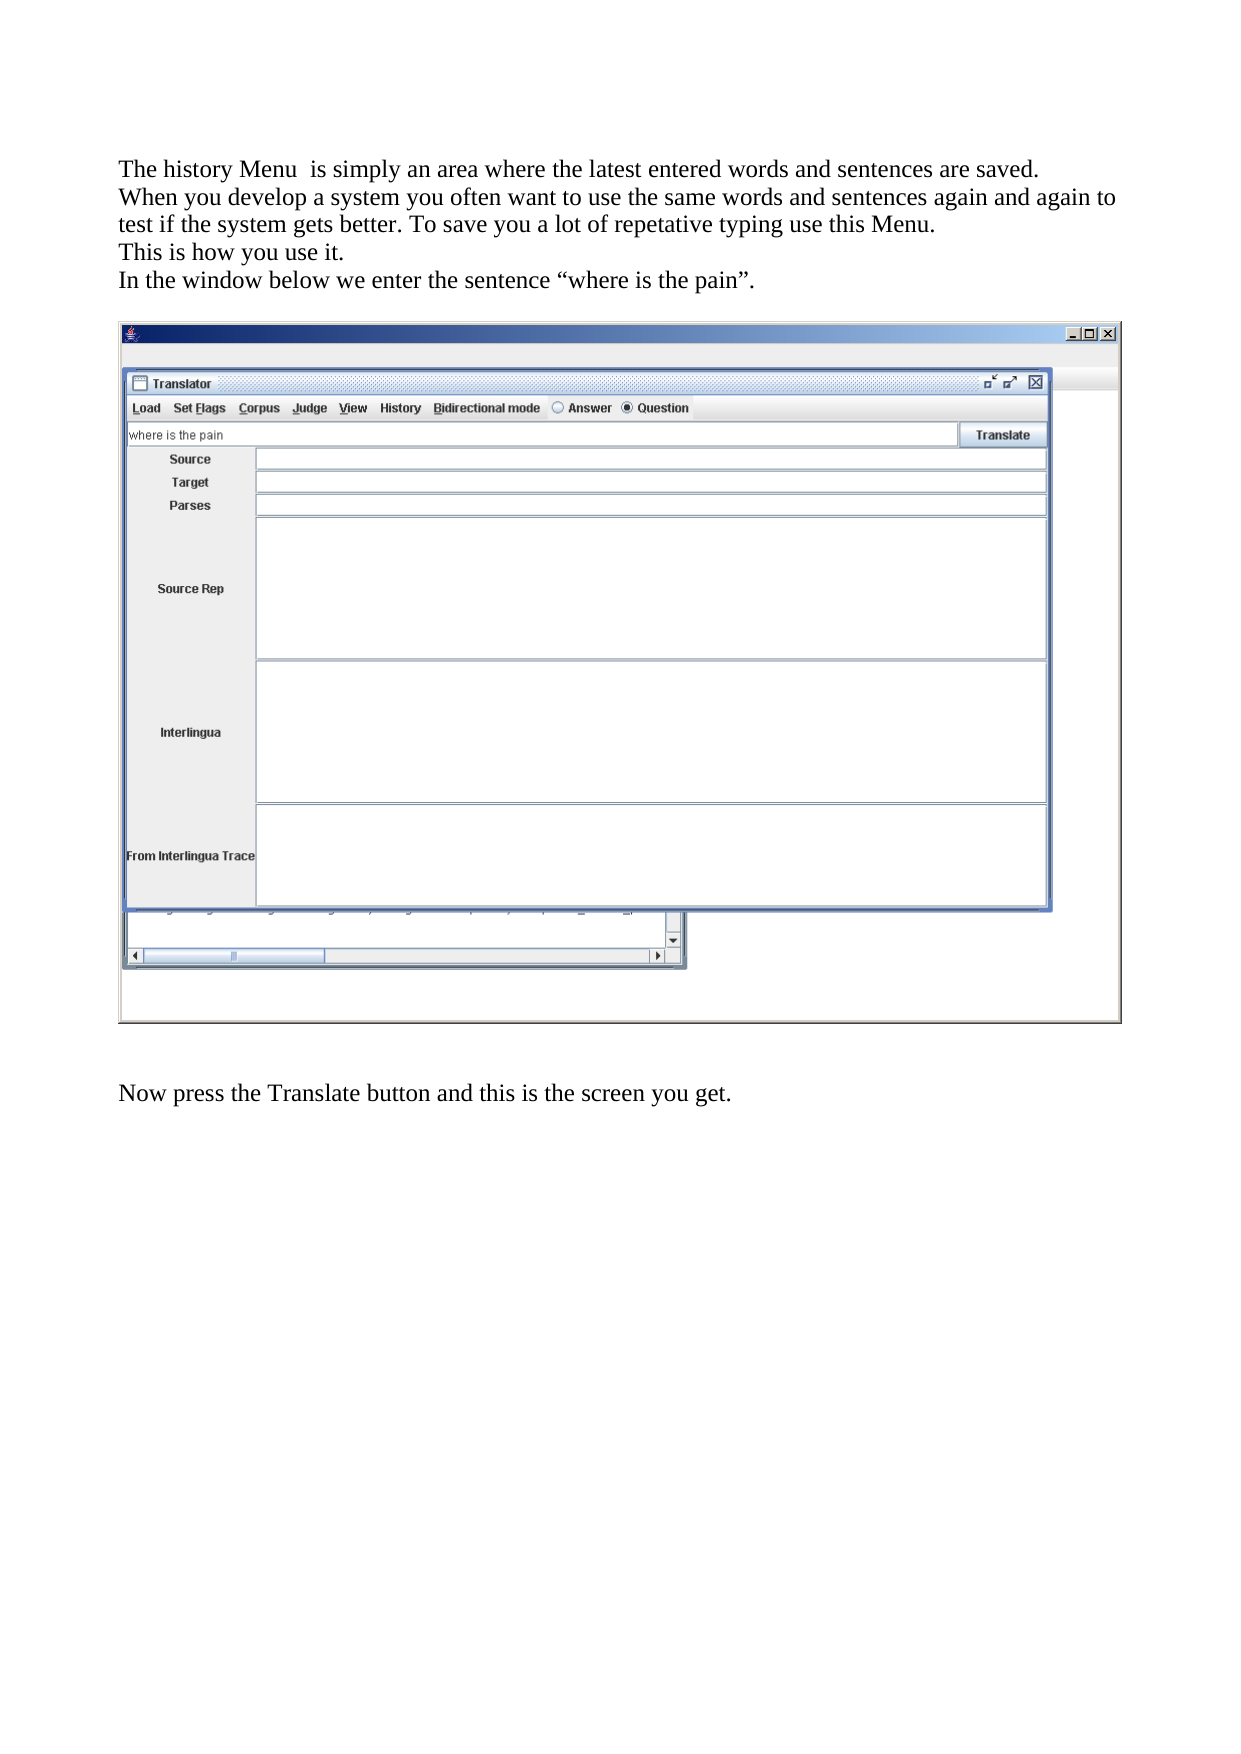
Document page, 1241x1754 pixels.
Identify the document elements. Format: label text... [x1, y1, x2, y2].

text The history Menu is simply an area where the latest entered words and sentences are saved. [118, 155, 1122, 183]
picture [118, 321, 1122, 1024]
text When you develop a system you often want to use the same words and sentences again and again to test if the system gets better. To save you a lot of repetative typing use this Menu. [118, 183, 1122, 238]
text Now press the Translate button and this is the screen you get. [118, 1079, 1122, 1107]
text In the window below we enter the sentence “where is the pain”. [118, 266, 1122, 293]
text This is how you use it. [118, 238, 1122, 266]
